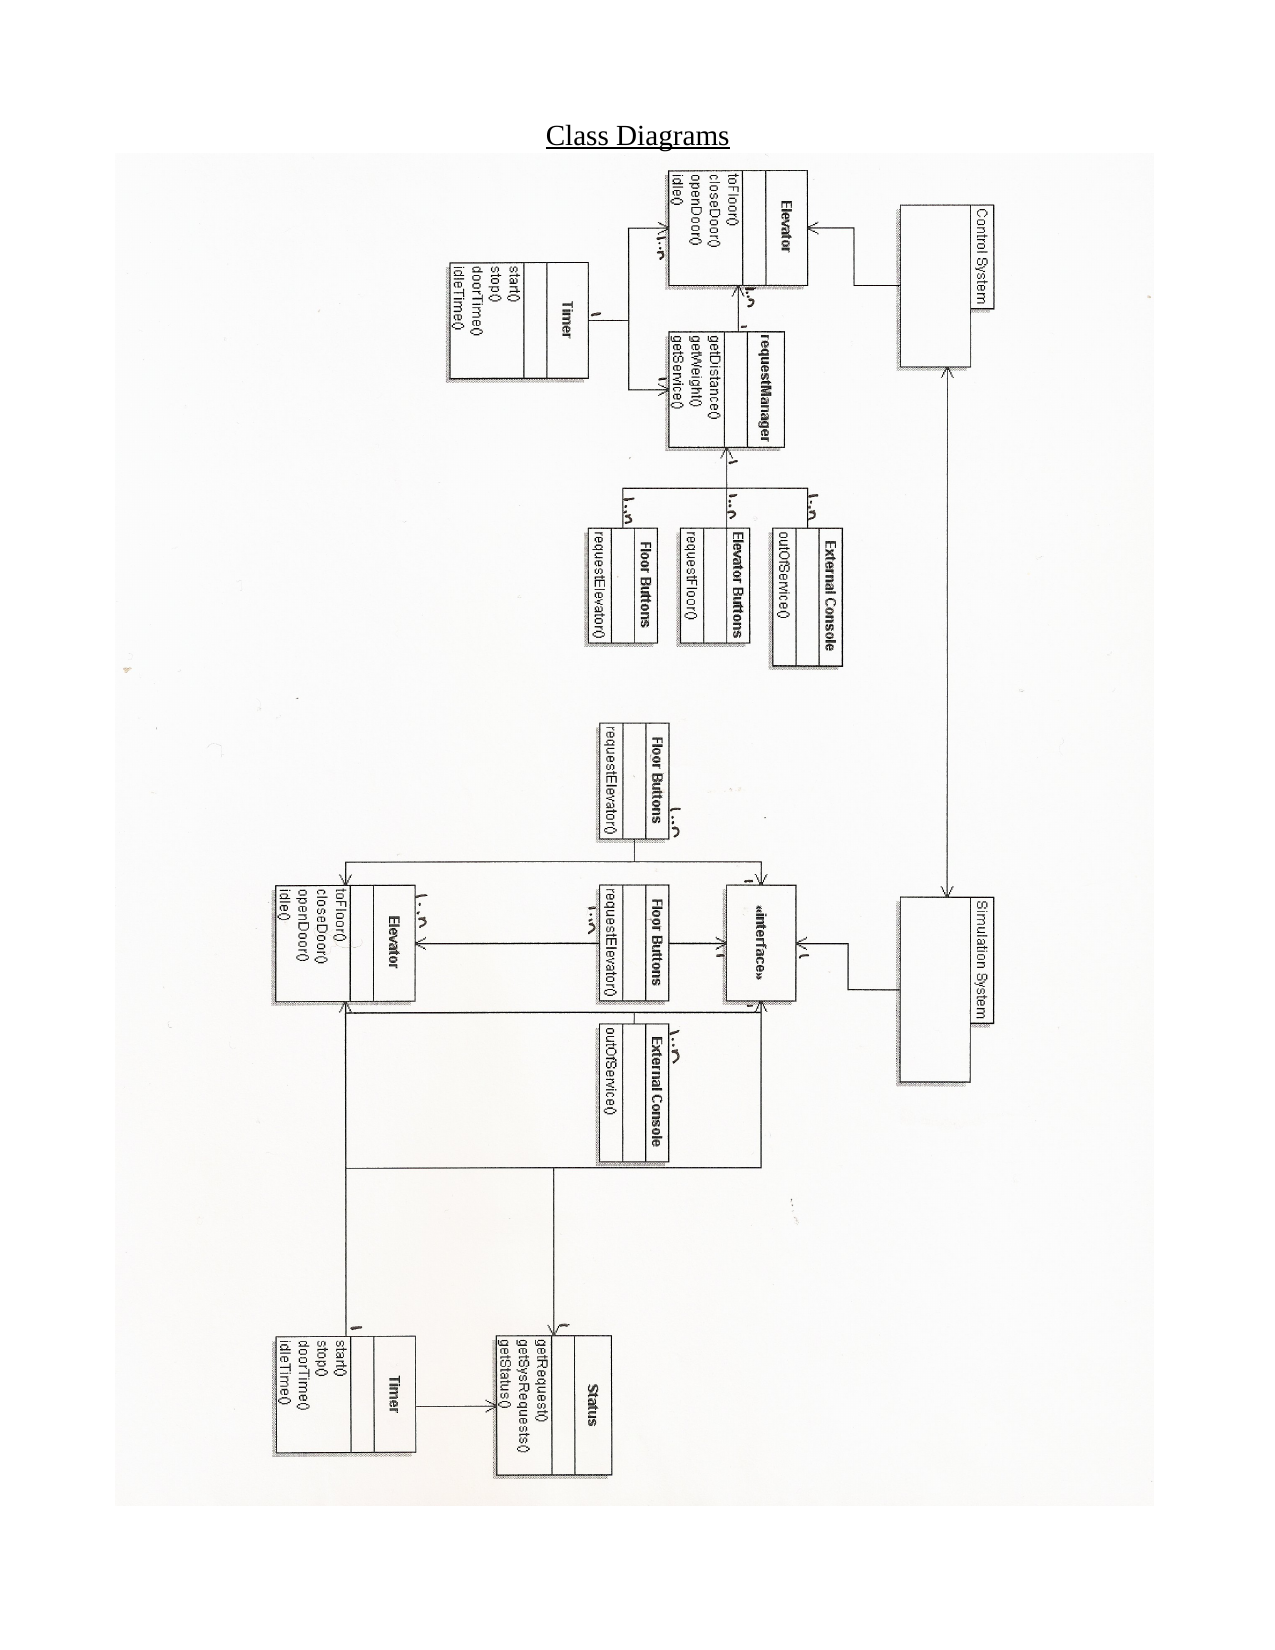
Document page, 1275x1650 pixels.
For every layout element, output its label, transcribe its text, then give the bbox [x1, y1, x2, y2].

text Class Diagrams [118, 118, 1157, 152]
picture [115, 153, 1154, 1506]
